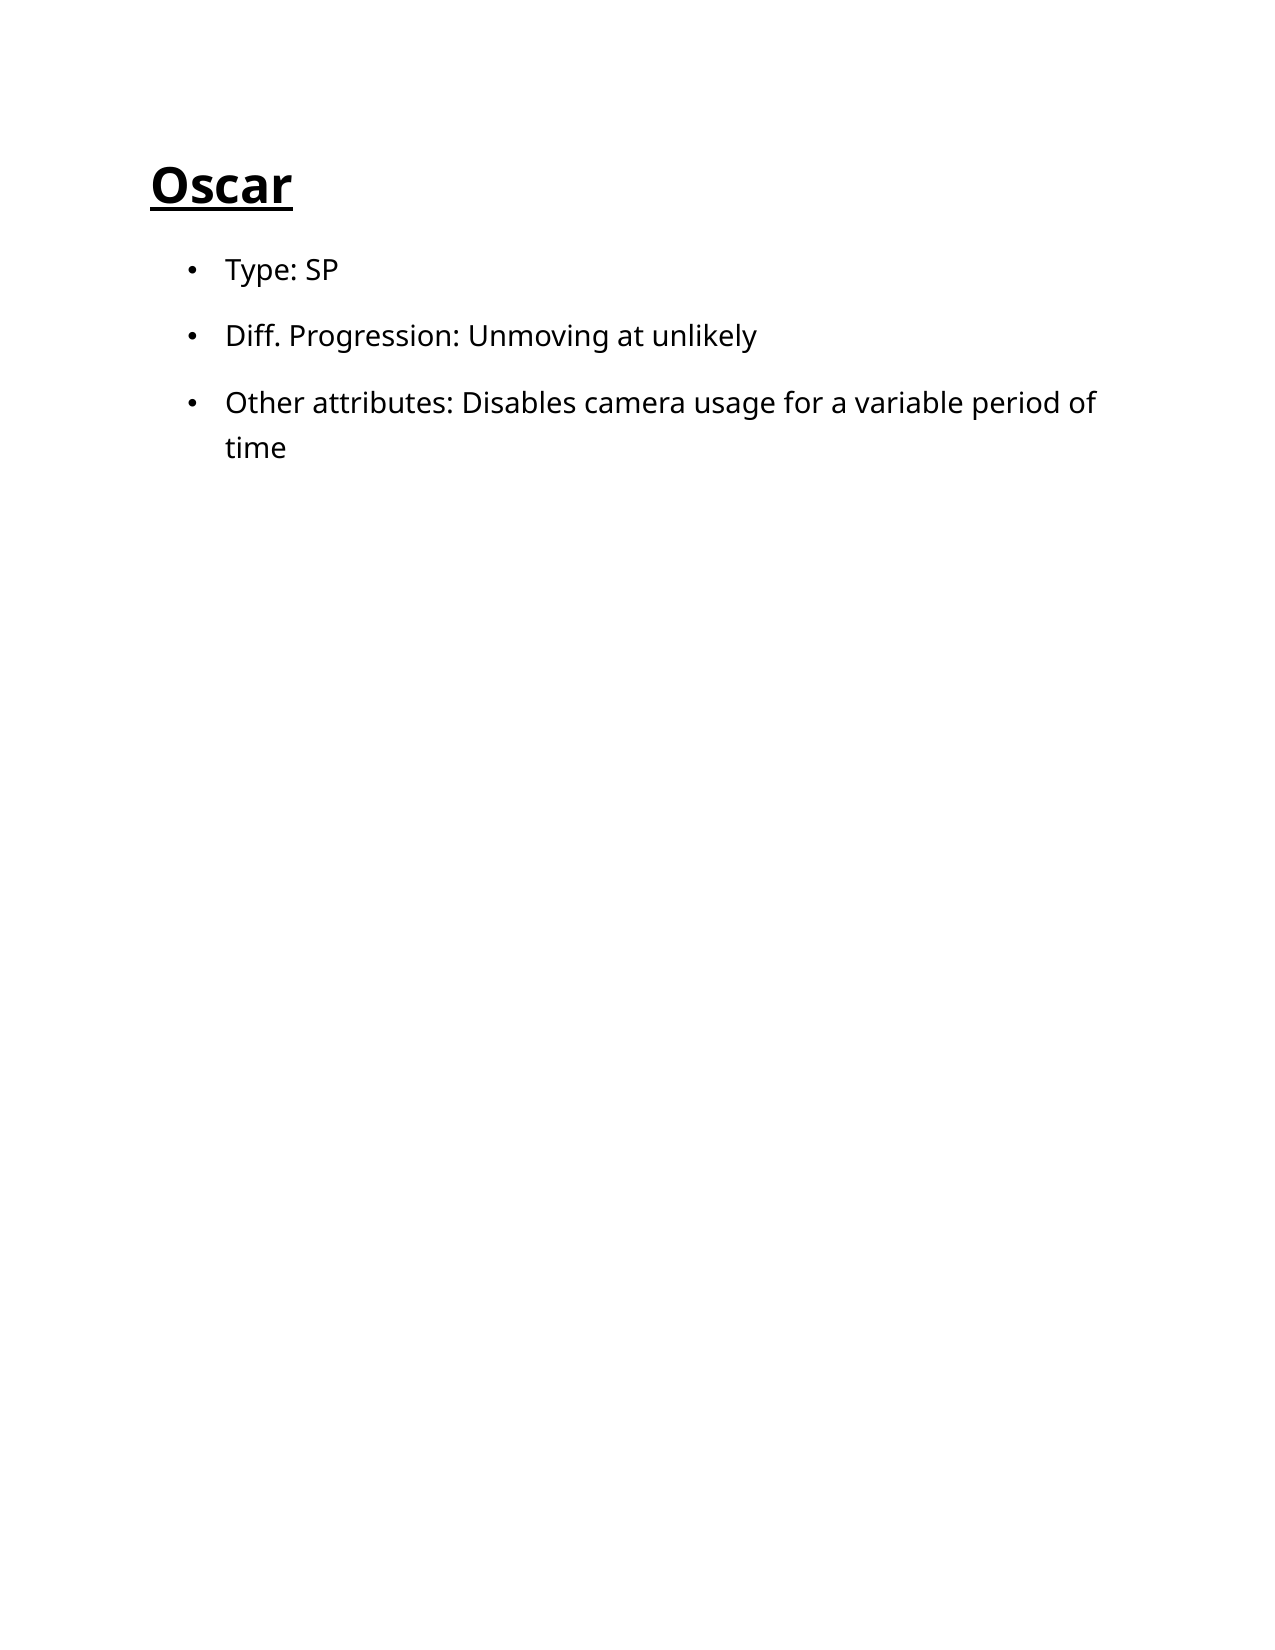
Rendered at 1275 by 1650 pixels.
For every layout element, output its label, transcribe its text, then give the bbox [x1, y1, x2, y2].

list Other attributes: Disables camera usage for a variable period of time [187, 382, 1125, 467]
list Diff. Progression: Unmoving at unlikely [187, 316, 1125, 355]
list Type: SP [187, 249, 1125, 289]
text Oscar [150, 150, 1125, 218]
